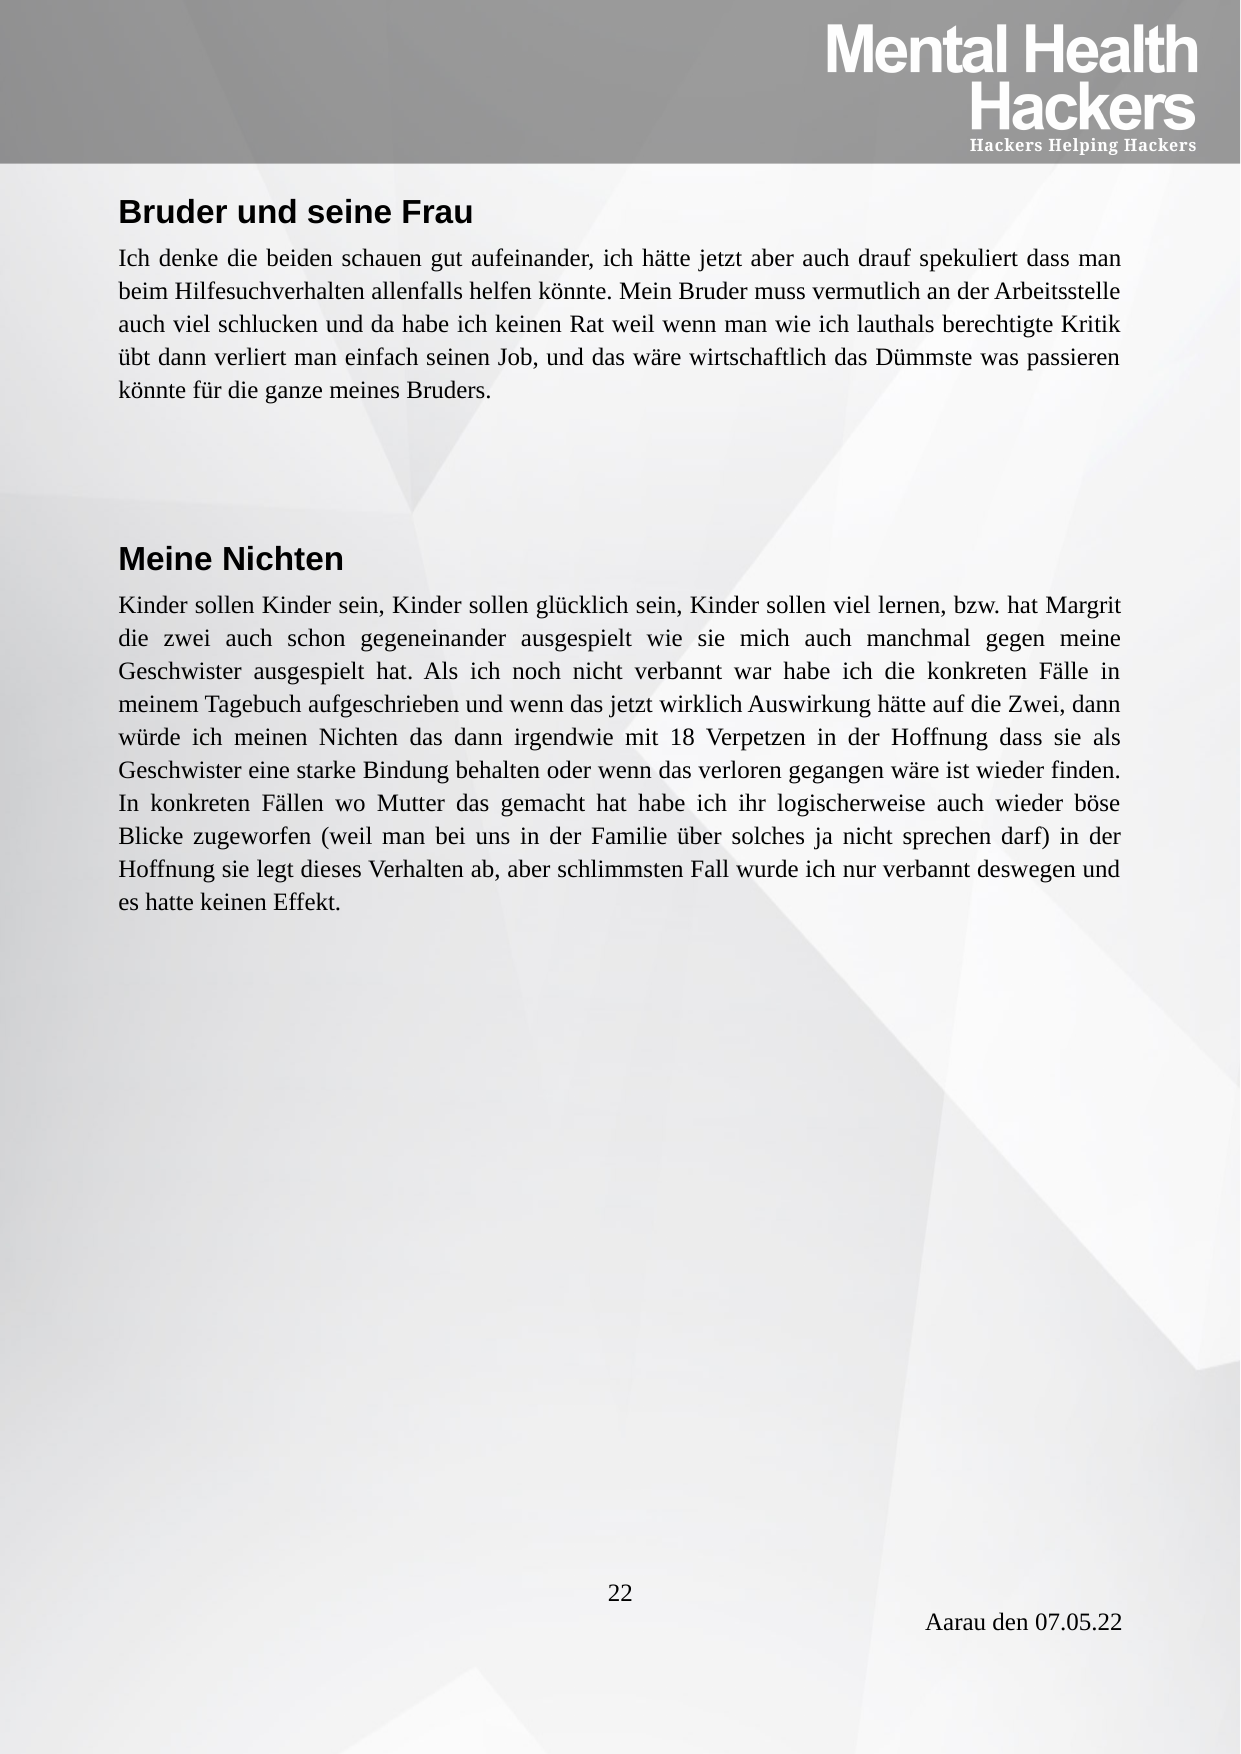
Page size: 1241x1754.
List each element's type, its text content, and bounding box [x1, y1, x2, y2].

text Ich denke die beiden schauen gut aufeinander, ich hätte jetzt aber auch drauf spekuliert dass man beim Hilfesuchverhalten allenfalls helfen könnte. Mein Bruder muss vermutlich an der Arbeitsstelle auch viel schlucken und da habe ich keinen Rat weil wenn man wie ich lauthals berechtigte Kritik übt dann verliert man einfach seinen Job, und das wäre wirtschaftlich das Dümmste was passieren könnte für die ganze meines Bruders. [118, 243, 1122, 404]
text Kinder sollen Kinder sein, Kinder sollen glücklich sein, Kinder sollen viel lernen, bzw. hat Margrit die zwei auch schon gegeneinander ausgespielt wie sie mich auch manchmal gegen meine Geschwister ausgespielt hat. Als ich noch nicht verbannt war habe ich die konkreten Fälle in meinem Tagebuch aufgeschrieben und wenn das jetzt wirklich Auswirkung hätte auf die Zwei, dann würde ich meinen Nichten das dann irgendwie mit 18 Verpetzen in der Hoffnung dass sie als Geschwister eine starke Bindung behalten oder wenn das verloren gegangen wäre ist wieder finden. In konkreten Fällen wo Mutter das gemacht hat habe ich ihr logischerweise auch wieder böse Blicke zugeworfen (weil man bei uns in der Familie über solches ja nicht sprechen darf) in der Hoffnung sie legt dieses Verhalten ab, aber schlimmsten Fall wurde ich nur verbannt deswegen und es hatte keinen Effekt. [118, 590, 1122, 916]
subtitle Bruder und seine Frau [118, 192, 1122, 231]
picture [0, 0, 1241, 1754]
subtitle Meine Nichten [118, 539, 1122, 577]
